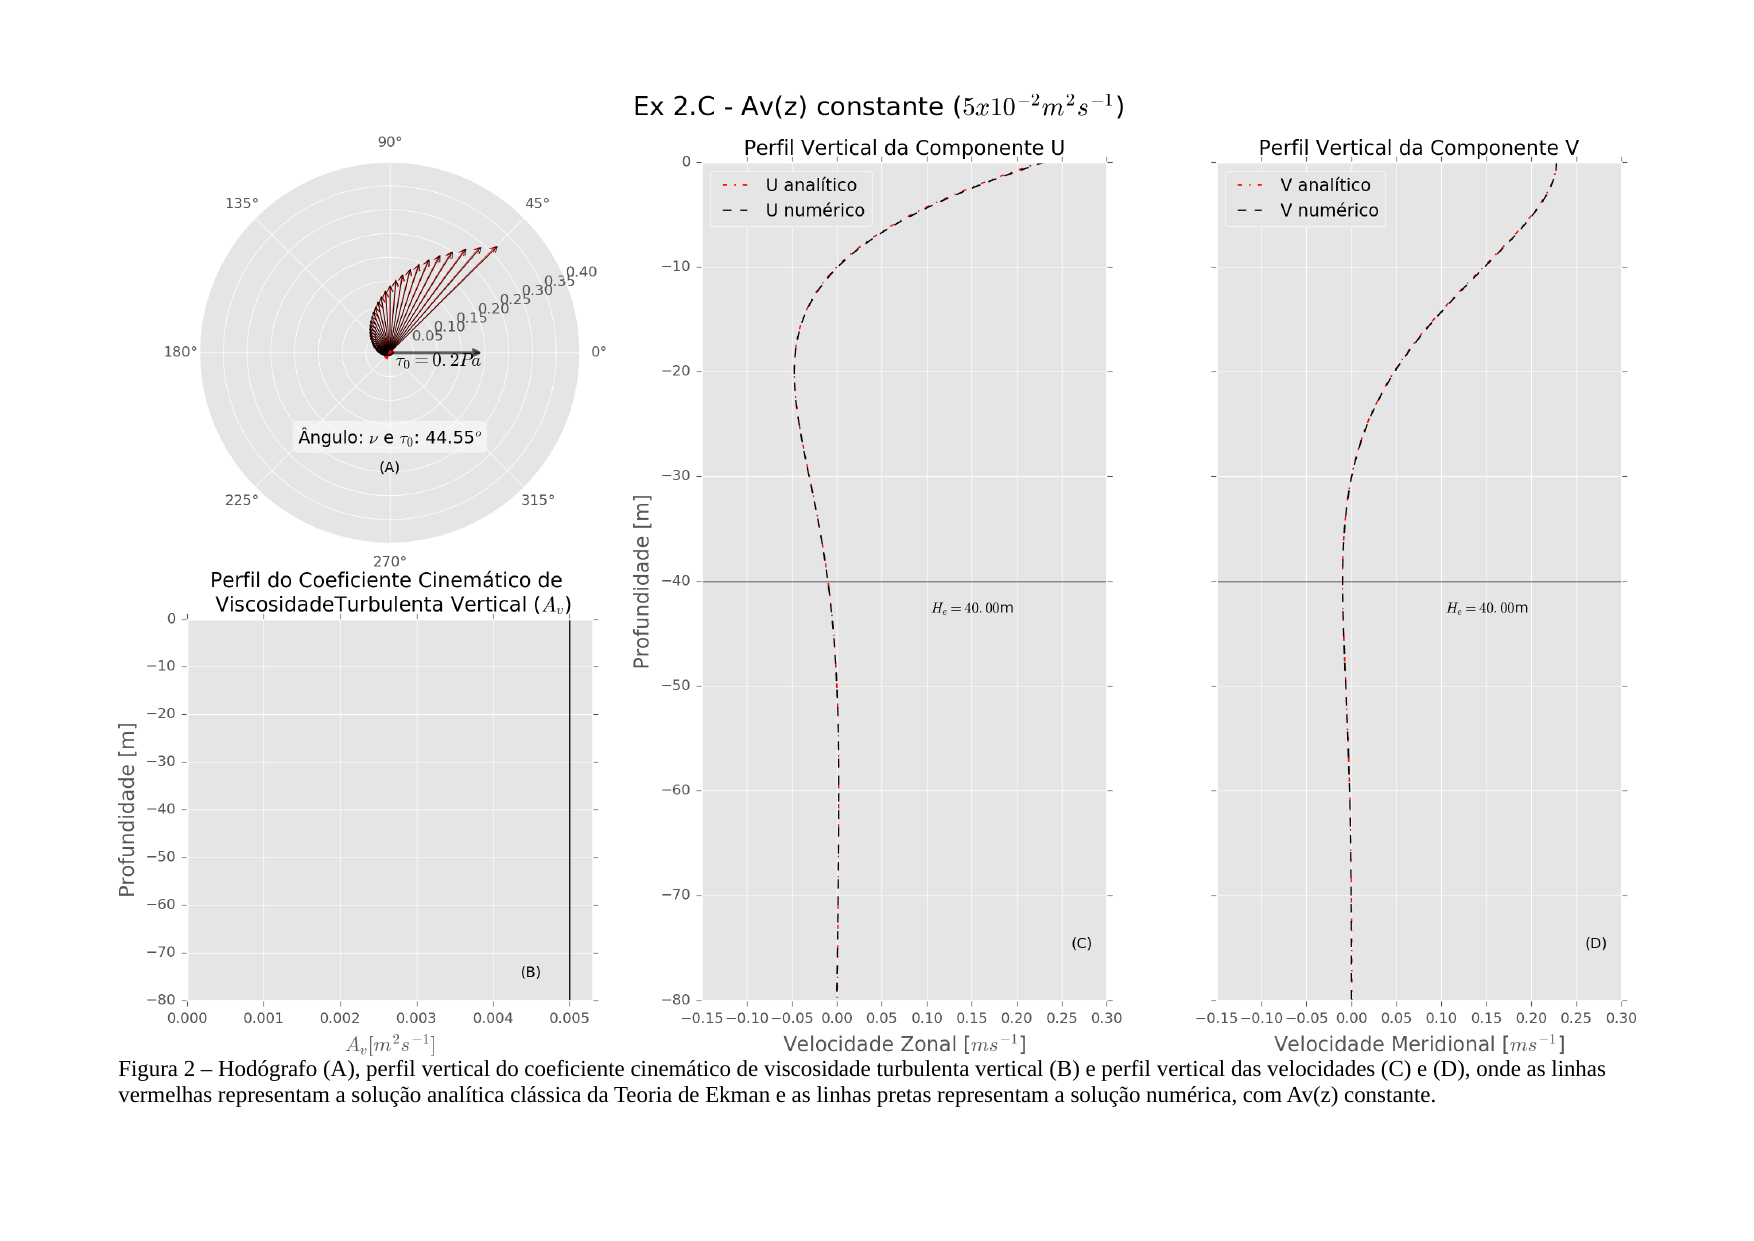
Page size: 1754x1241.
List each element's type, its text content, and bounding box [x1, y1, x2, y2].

picture [118, 94, 1636, 1056]
text Figura 2 – Hodógrafo (A), perfil vertical do coeficiente cinemático de viscosidade turbulenta vertical (B) e perfil vertical das velocidades (C) e (D), onde as linhas vermelhas representam a solução analítica clássica da Teoria de Ekman e as linhas pretas representam a solução numérica, com Av(z) constante. [118, 1056, 1636, 1108]
